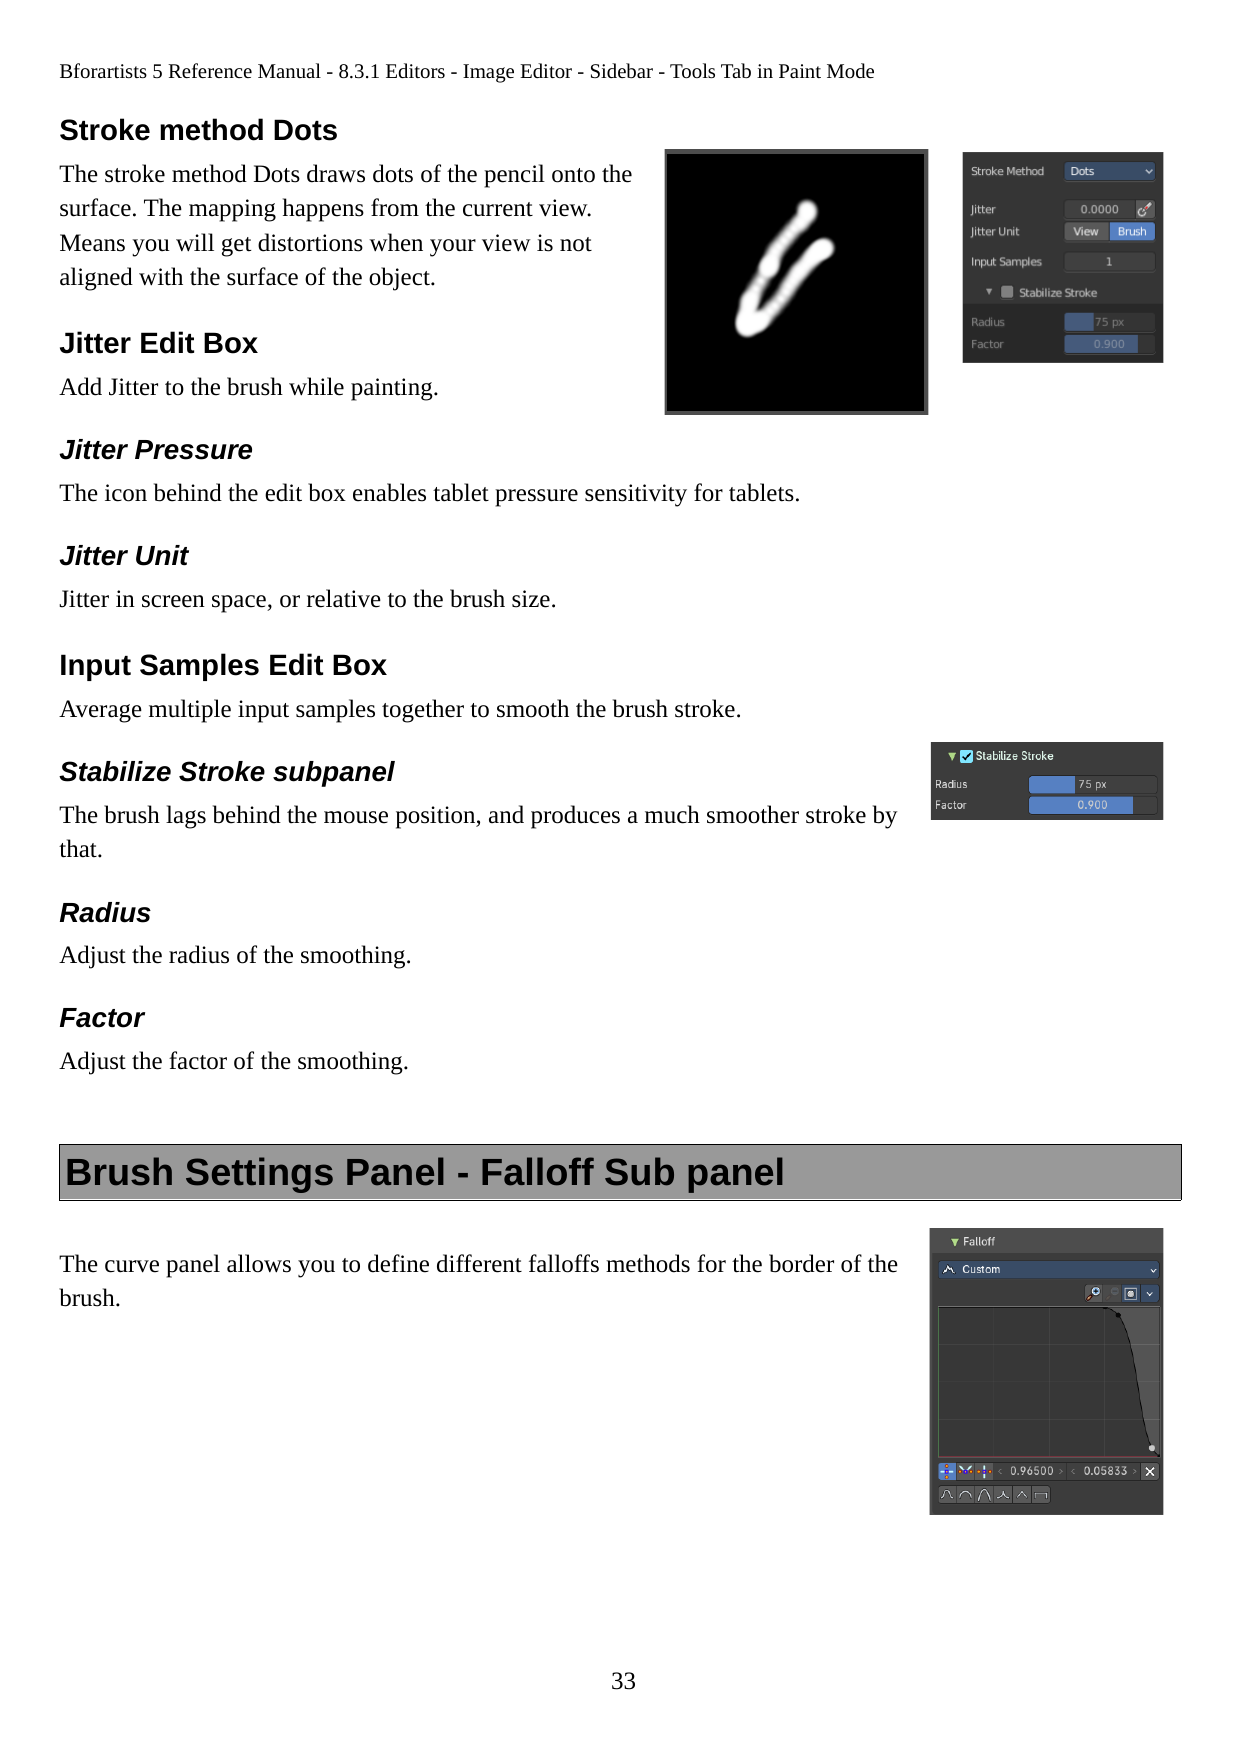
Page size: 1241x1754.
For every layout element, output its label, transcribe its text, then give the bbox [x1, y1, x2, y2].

picture [930, 742, 1164, 820]
picture [929, 1228, 1164, 1515]
text The icon behind the edit box enables tablet pressure sensitivity for tablets. [59, 478, 1181, 507]
subtitle Jitter Pressure [59, 434, 1181, 466]
picture [962, 152, 1164, 363]
text The brush lags behind the mouse position, and produces a much smoother stroke by that. [59, 800, 1181, 863]
subtitle [929, 326, 962, 360]
subtitle Jitter Unit [59, 540, 1181, 572]
text Adjust the radius of the smoothing. [59, 940, 1181, 969]
text Average multiple input samples together to smooth the brush stroke. [59, 694, 1181, 723]
text The curve panel allows you to define different falloffs methods for the border of the brush. [59, 1249, 929, 1312]
table_header Brush Settings Panel - Falloff Sub panel [60, 1145, 1181, 1199]
text Jitter in screen space, or relative to the brush size. [59, 584, 1181, 613]
subtitle Stroke method Dots [59, 113, 1181, 146]
text Adjust the factor of the smoothing. [59, 1046, 1181, 1075]
subtitle Jitter Edit Box [59, 326, 664, 360]
text The stroke method Dots draws dots of the pencil onto the surface. The mapping happens from the current view. Means you will get distortions when your view is not aligned with the surface of the object. [59, 159, 664, 291]
text [929, 372, 1181, 401]
subtitle [1164, 756, 1181, 787]
subtitle Radius [59, 896, 1181, 928]
text [929, 159, 962, 291]
text Add Jitter to the brush while painting. [59, 372, 664, 401]
subtitle [1164, 326, 1181, 360]
subtitle Factor [59, 1002, 1181, 1034]
subtitle Input Samples Edit Box [59, 648, 1181, 681]
picture [664, 149, 929, 415]
subtitle Stabilize Stroke subpanel [59, 756, 930, 787]
